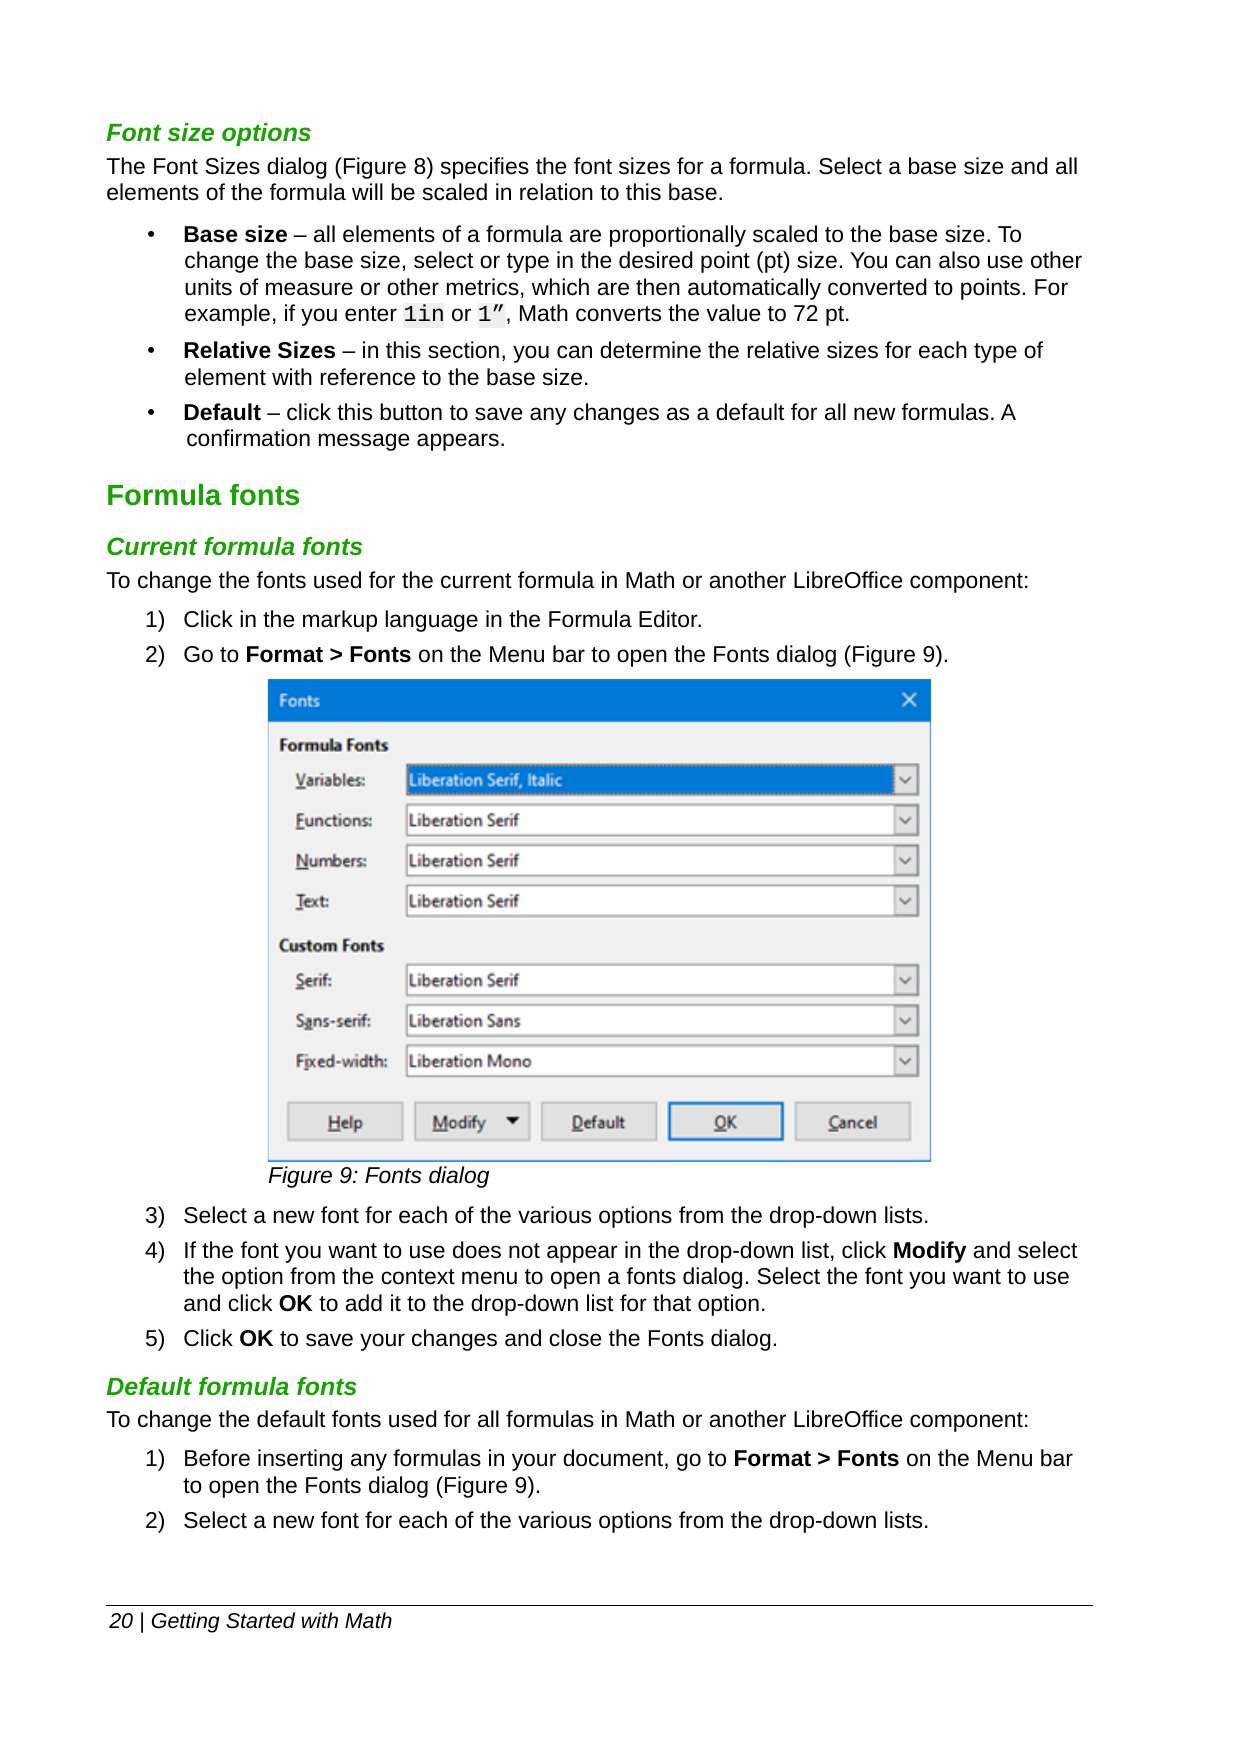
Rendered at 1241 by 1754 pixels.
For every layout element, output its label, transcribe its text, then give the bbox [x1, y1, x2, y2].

subtitle Default formula fonts [106, 1372, 1093, 1401]
list Default – click this button to save any changes as a default for all new formulas. A confirmation message appears. [144, 396, 1093, 454]
list Click in the markup language in the Formula Editor. [165, 606, 1093, 632]
subtitle Font size options [106, 118, 1093, 147]
list Before inserting any formulas in your document, go to Format > Fonts on the Menu bar to open the Fonts dialog (Figure 9). [165, 1445, 1093, 1498]
list Go to Format > Fonts on the Menu bar to open the Fonts dialog (Figure 9). [165, 641, 1093, 667]
text The Font Sizes dialog (Figure 8) specifies the font sizes for a formula. Select a base size and all elements of the formula will be scaled in relation to this base. [106, 153, 1093, 206]
list Click OK to save your changes and close the Fonts dialog. [165, 1325, 1093, 1351]
text To change the default fonts used for all formulas in Math or another LibreOffice component: [106, 1406, 1093, 1433]
text Figure 9: Fonts dialog [268, 1162, 931, 1188]
list Select a new font for each of the various options from the drop-down lists. [165, 1202, 1093, 1228]
subtitle Current formula fonts [106, 532, 1093, 561]
list Select a new font for each of the various options from the drop-down lists. [165, 1507, 1093, 1533]
list Base size – all elements of a formula are proportionally scaled to the base size. To change the base size, select or type in the desired point (pt) size. You can also use other units of measure or other metrics, which are then automatically converted to points. For example, if you enter 1in or 1”, Math converts the value to 72 pt. [144, 218, 1093, 328]
text To change the fonts used for the current formula in Math or another LibreOffice component: [106, 567, 1093, 593]
list Relative Sizes – in this section, you can determine the relative sizes for each type of element with reference to the base size. [144, 334, 1093, 390]
subtitle Formula fonts [106, 478, 1093, 512]
list If the font you want to use does not appear in the drop-down list, click Modify and select the option from the context menu to open a fonts dialog. Select the font you want to use and click OK to add it to the drop-down list for that option. [165, 1237, 1093, 1316]
picture [267, 679, 932, 1162]
